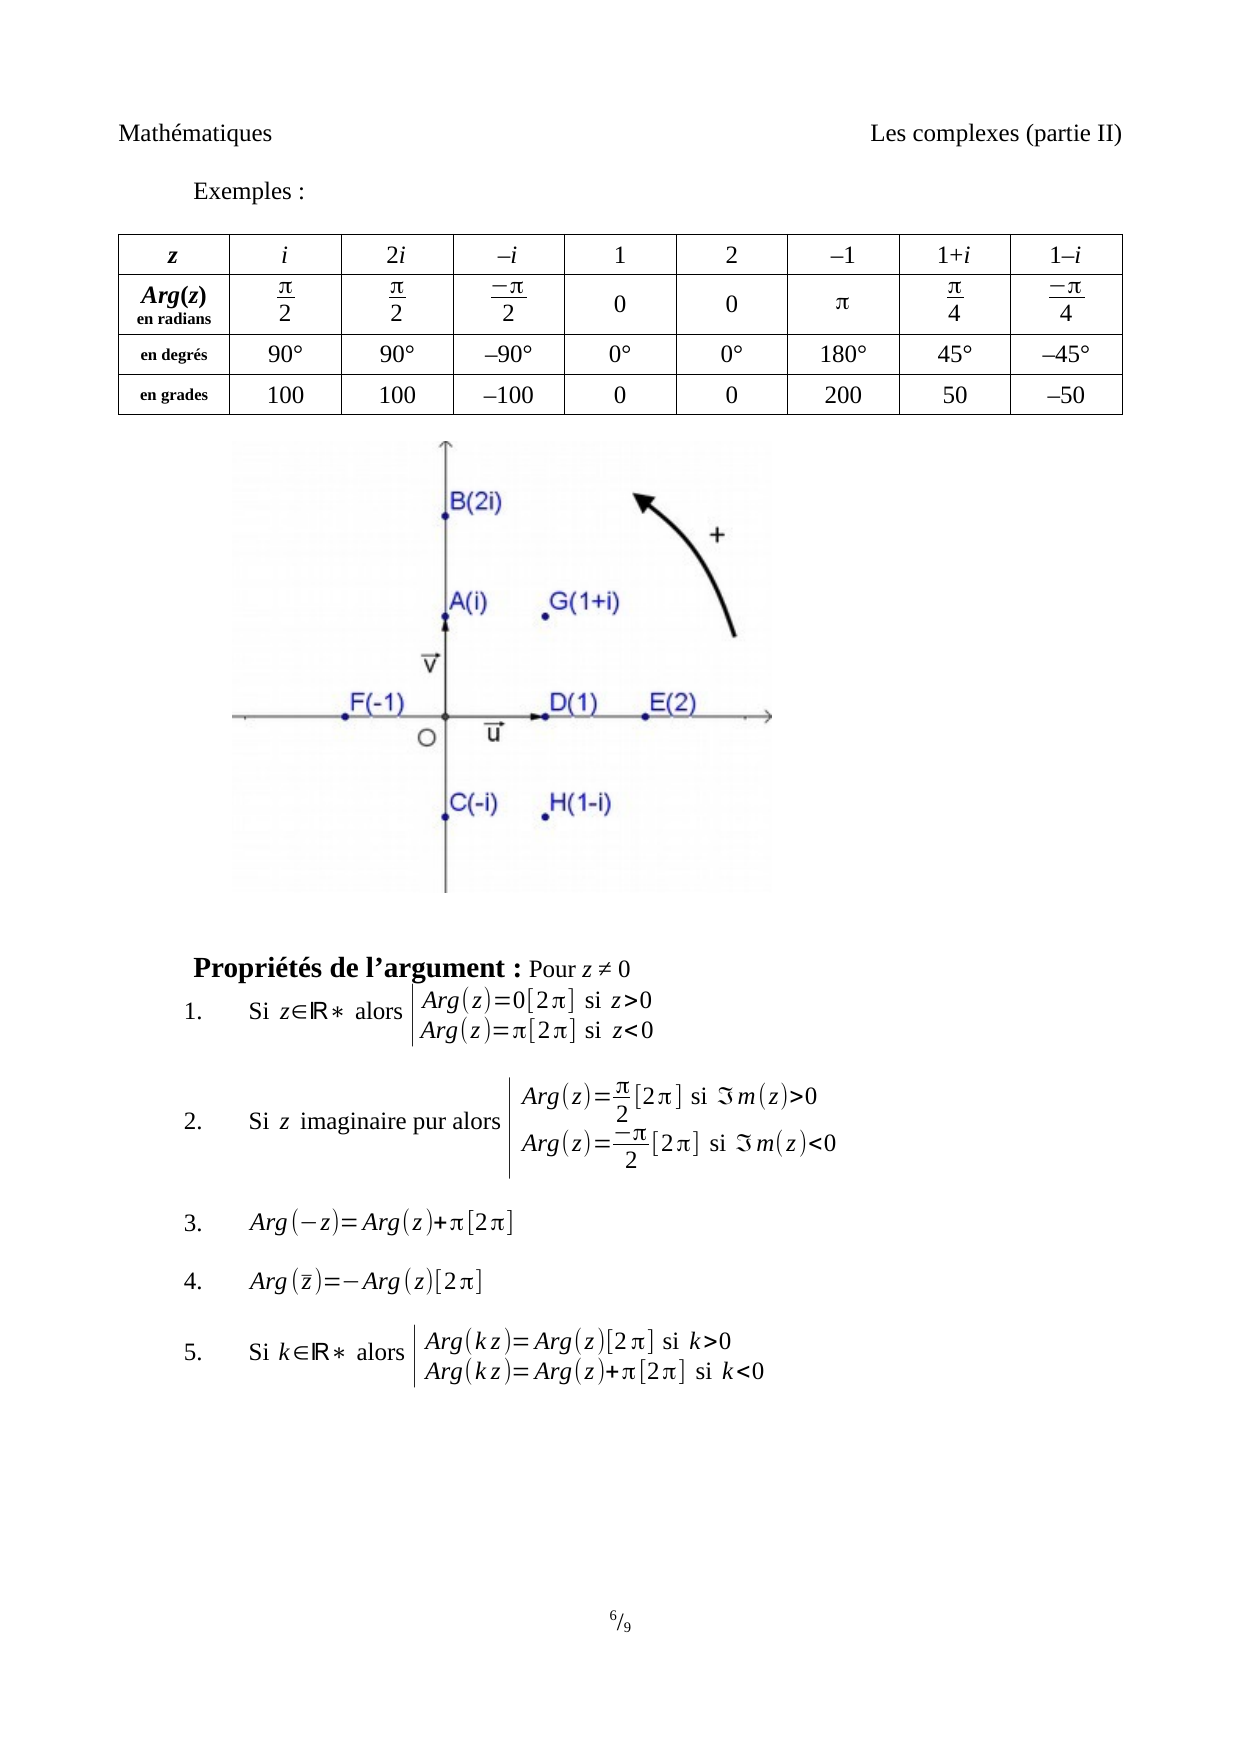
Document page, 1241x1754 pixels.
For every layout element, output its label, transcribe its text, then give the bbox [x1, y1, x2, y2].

table_cell 0 [677, 375, 787, 414]
table_cell –90° [454, 335, 564, 374]
table_cell –100 [454, 375, 564, 414]
table_header i [230, 235, 341, 274]
table_cell [788, 275, 899, 334]
table_cell Arg(z) en radians [119, 275, 229, 334]
table_header 1–i [1011, 235, 1122, 274]
table_header z [119, 235, 229, 274]
table_cell –50 [1011, 375, 1122, 414]
table_cell [900, 275, 1010, 334]
table_cell 50 [900, 375, 1010, 414]
table_cell 200 [788, 375, 899, 414]
table_header 1+i [900, 235, 1010, 274]
table_cell [1011, 275, 1122, 334]
table_cell en degrés [119, 335, 229, 374]
table_header 2 [677, 235, 787, 274]
table_cell 180° [788, 335, 899, 374]
table_cell –45° [1011, 335, 1122, 374]
table_header 2i [342, 235, 453, 274]
table_cell 0 [565, 275, 676, 334]
table_cell 0° [565, 335, 676, 374]
table_cell [342, 275, 453, 334]
table_header –1 [788, 235, 899, 274]
table_cell 90° [342, 335, 453, 374]
list Propriétés de l’argument : Pour z ≠ 0 [156, 950, 1122, 983]
table_cell 100 [342, 375, 453, 414]
table_cell [454, 275, 564, 334]
table_cell 45° [900, 335, 1010, 374]
table_header –i [454, 235, 564, 274]
table_cell 0 [565, 375, 676, 414]
list Exemples : [156, 176, 1122, 205]
table_cell 100 [230, 375, 341, 414]
table_cell [230, 275, 341, 334]
table_cell 0° [677, 335, 787, 374]
table_cell 90° [230, 335, 341, 374]
table_cell 0 [677, 275, 787, 334]
picture [232, 441, 772, 893]
table_header 1 [565, 235, 676, 274]
table_cell en grades [119, 375, 229, 414]
